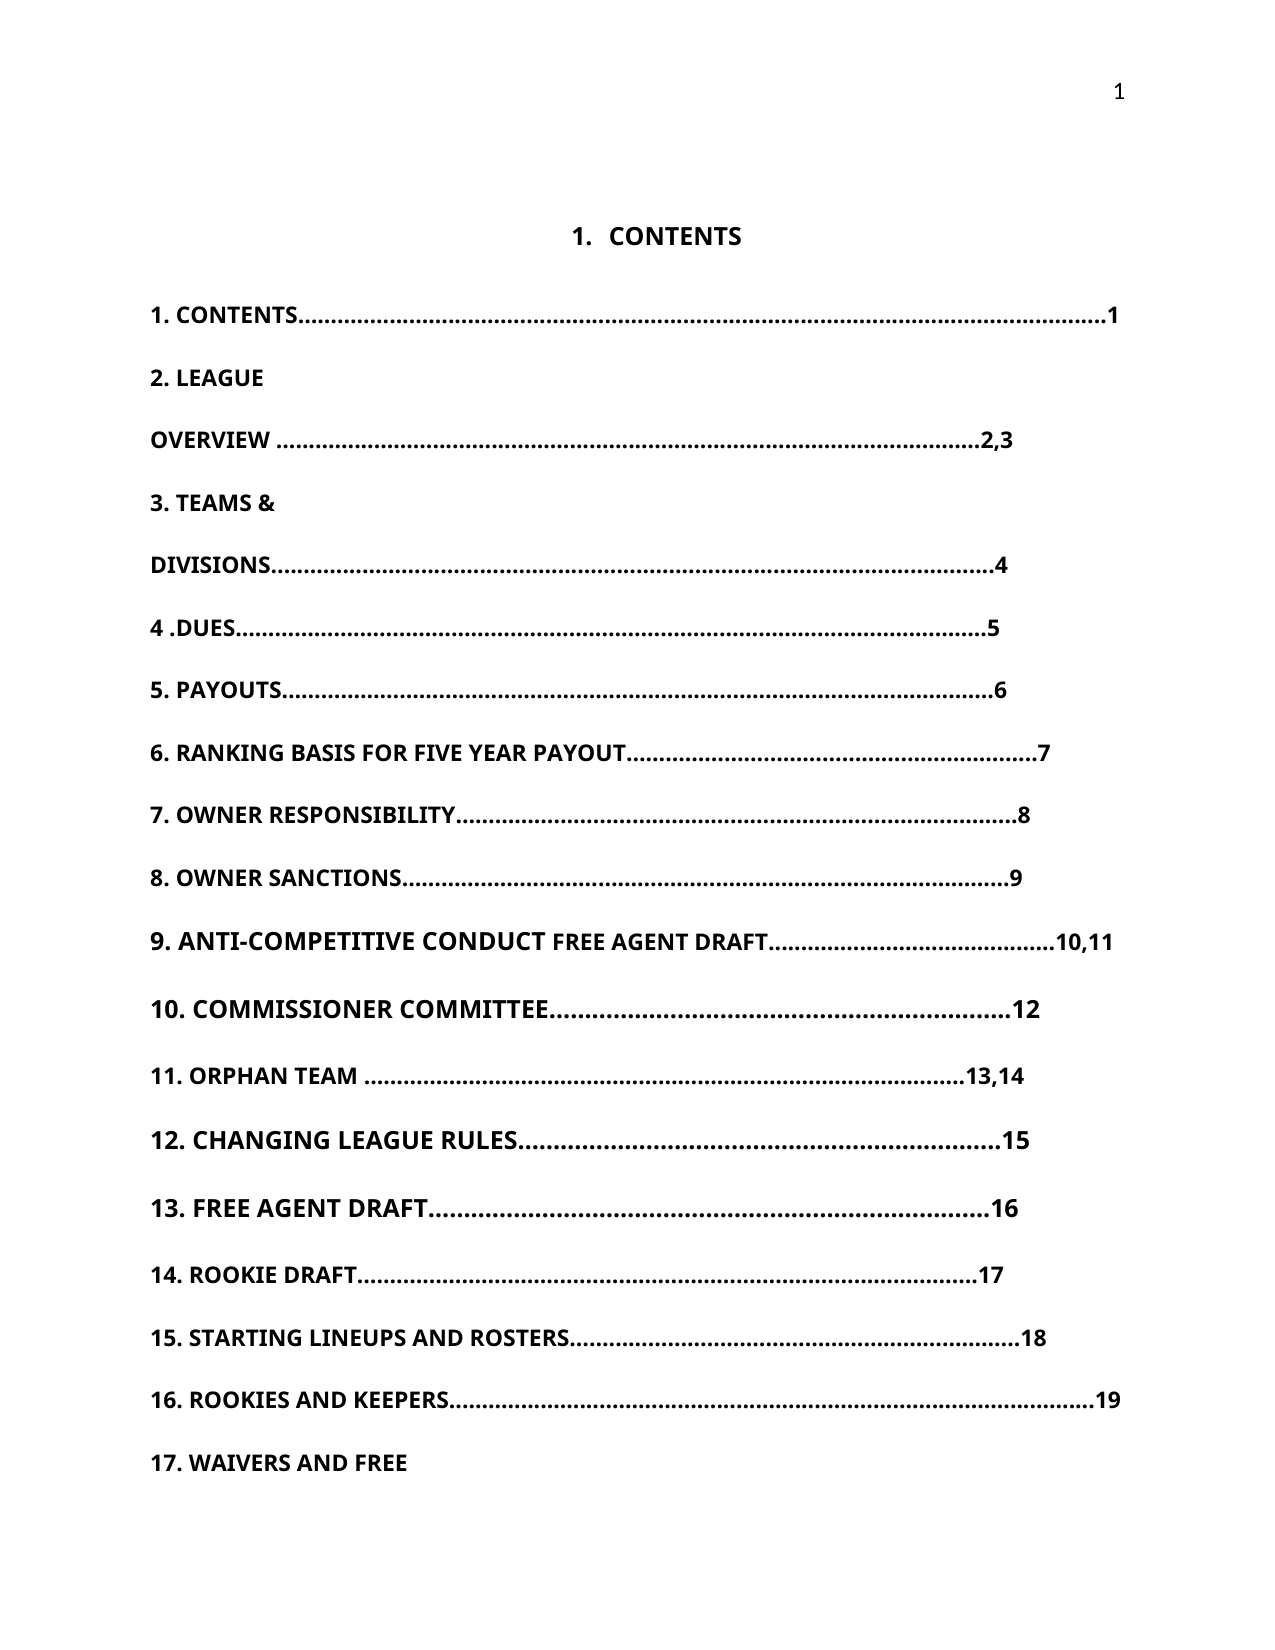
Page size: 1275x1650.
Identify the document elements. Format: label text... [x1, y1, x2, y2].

text 6. RANKING BASIS FOR FIVE YEAR PAYOUT……………………………………………………...7 [150, 737, 1125, 768]
text 8. OWNER SANCTIONS………………………………………………………………………………...9 [150, 862, 1125, 893]
text 1. CONTENTS…………................................................................................................................1 [150, 299, 1125, 330]
text 14. ROOKIE DRAFT….……………………………………………………………………………….17 [150, 1259, 1125, 1290]
text 7. OWNER RESPONSIBILITY…………………………………………………………………………..8 [150, 799, 1125, 830]
text 13. FREE AGENT DRAFT…………………………………………………………………….16 [150, 1191, 1125, 1225]
text 12. CHANGING LEAGUE RULES…………………………………………………………..15 [150, 1123, 1125, 1157]
text 5. PAYOUTS……………………………………………………………………………………………….6 [150, 674, 1125, 705]
text 11. ORPHAN TEAM …………………………………………………………………………….….13,14 [150, 1060, 1125, 1092]
list CONTENTS [187, 218, 1125, 252]
text 2. LEAGUE OVERVIEW ............................................................................................................2,3 [150, 362, 1125, 455]
text 10. COMMISSIONER COMMITTEE………………………………………………………..12 [150, 992, 1125, 1026]
text 15. STARTING LINEUPS AND ROSTERS……...………………………………………….………..18 [150, 1322, 1125, 1353]
text 4 .DUES……………………………………………..……………………………………………………..5 [150, 612, 1125, 643]
text 9. ANTI-COMPETITIVE CONDUCT FREE AGENT DRAFT............................................10,11 [150, 924, 1125, 958]
text 16. ROOKIES AND KEEPERS...................................................................................................19 [150, 1384, 1125, 1415]
text 17. WAIVERS AND FREE [150, 1447, 1125, 1478]
text 3. TEAMS & DIVISIONS...............................................................................................................4 [150, 487, 1125, 580]
